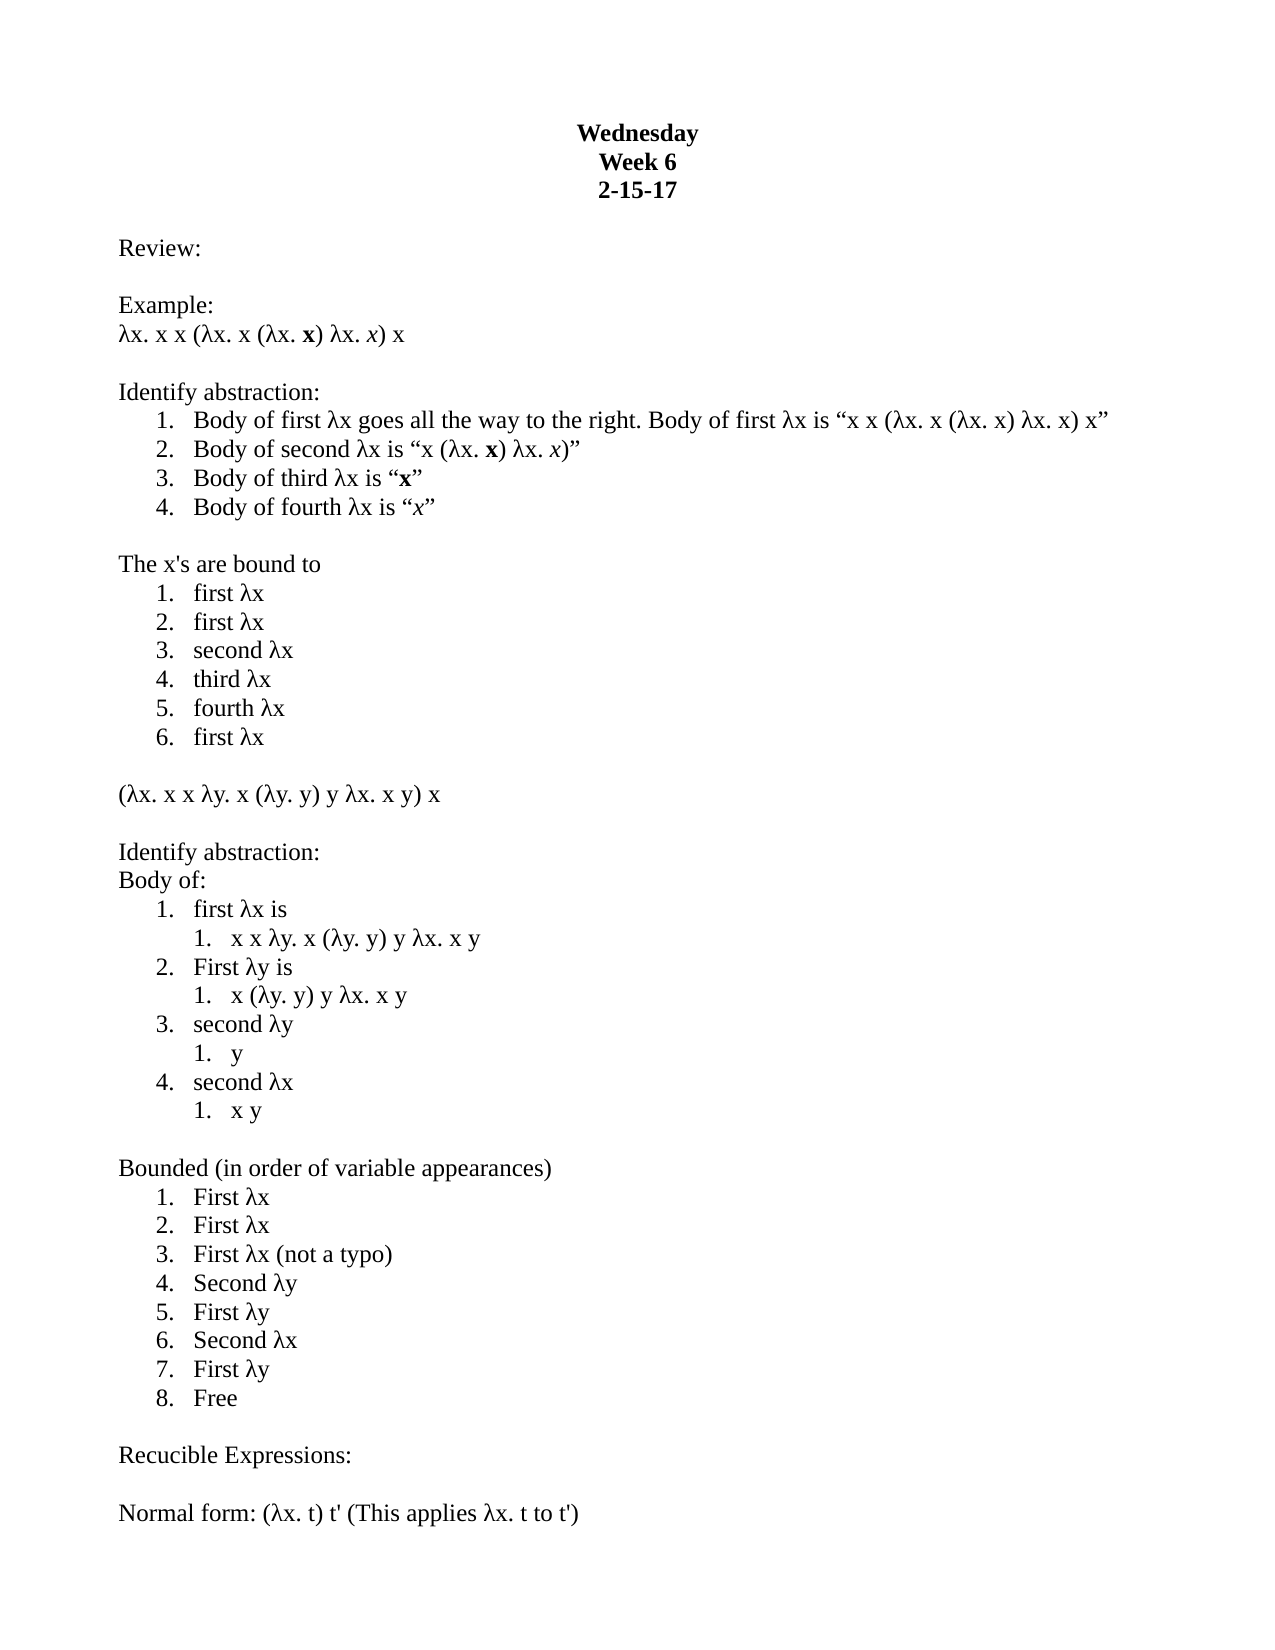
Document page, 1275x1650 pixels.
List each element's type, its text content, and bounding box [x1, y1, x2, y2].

list second λx [156, 636, 1157, 664]
text Example: [118, 291, 1157, 319]
text Week 6 [118, 147, 1157, 176]
list x x λy. x (λy. y) y λx. x y [193, 923, 1157, 952]
list first λx is [156, 894, 1157, 923]
text Review: [118, 233, 1157, 262]
text 2-15-17 [118, 176, 1157, 204]
list Body of fourth λx is “x” [156, 492, 1157, 521]
text The x's are bound to [118, 549, 1157, 578]
list Second λy [156, 1268, 1157, 1297]
list third λx [156, 664, 1157, 693]
list Body of third λx is “x” [156, 463, 1157, 492]
text Wednesday [118, 118, 1157, 147]
text Body of: [118, 866, 1157, 894]
list First λy [156, 1297, 1157, 1326]
list Body of second λx is “x (λx. x) λx. x)” [156, 434, 1157, 463]
text (λx. x x λy. x (λy. y) y λx. x y) x [118, 779, 1157, 808]
list second λy [156, 1009, 1157, 1038]
list first λx [156, 578, 1157, 607]
list x (λy. y) y λx. x y [193, 981, 1157, 1009]
list y [193, 1038, 1157, 1067]
text Normal form: (λx. t) t' (This applies λx. t to t') [118, 1498, 1157, 1527]
list First λy [156, 1354, 1157, 1383]
list First λx (not a typo) [156, 1239, 1157, 1268]
list Body of first λx goes all the way to the right. Body of first λx is “x x (λx. x (λx. x) λx. x) x” [156, 406, 1157, 434]
text Identify abstraction: [118, 837, 1157, 866]
list Free [156, 1383, 1157, 1412]
list First λy is [156, 952, 1157, 981]
text Recucible Expressions: [118, 1441, 1157, 1469]
list First λx [156, 1182, 1157, 1211]
list second λx [156, 1067, 1157, 1096]
text λx. x x (λx. x (λx. x) λx. x) x [118, 319, 1157, 348]
list First λx [156, 1211, 1157, 1239]
text Identify abstraction: [118, 377, 1157, 406]
list fourth λx [156, 693, 1157, 722]
text Bounded (in order of variable appearances) [118, 1153, 1157, 1182]
list first λx [156, 722, 1157, 751]
list first λx [156, 607, 1157, 636]
list Second λx [156, 1326, 1157, 1354]
list x y [193, 1096, 1157, 1124]
